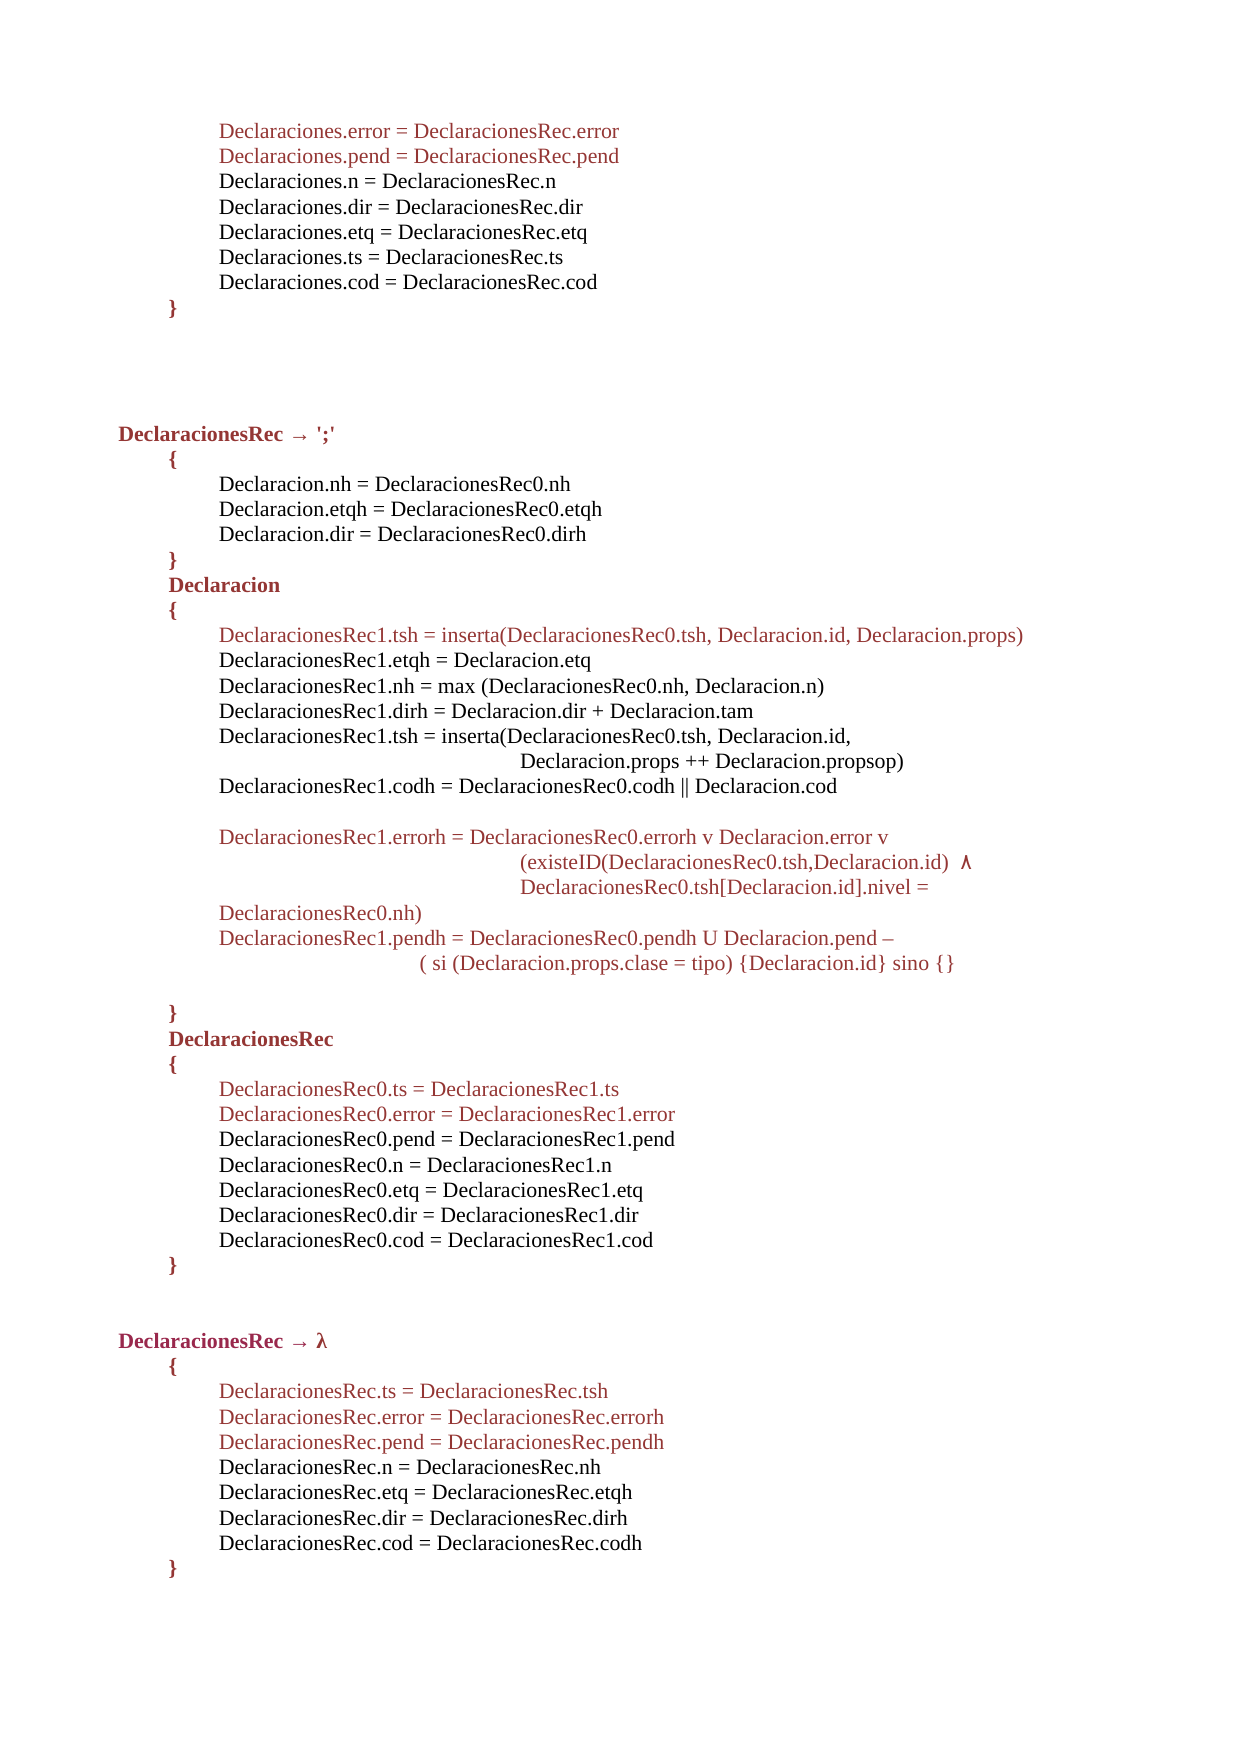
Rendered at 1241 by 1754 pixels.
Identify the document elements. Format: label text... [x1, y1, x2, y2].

text { [168, 1353, 1122, 1378]
text DeclaracionesRec1.pendh = DeclaracionesRec0.pendh U Declaracion.pend – [168, 925, 1122, 950]
text DeclaracionesRec1.codh = DeclaracionesRec0.codh || Declaracion.cod [168, 773, 1122, 799]
text DeclaracionesRec0.pend = DeclaracionesRec1.pend [168, 1126, 1122, 1152]
text Declaracion [168, 572, 1122, 597]
text } [168, 294, 1122, 320]
text } [168, 1555, 1122, 1580]
text Declaraciones.n = DeclaracionesRec.n [168, 168, 1122, 194]
text Declaracion.dir = DeclaracionesRec0.dirh [168, 521, 1122, 547]
text DeclaracionesRec1.tsh = inserta(DeclaracionesRec0.tsh, Declaracion.id, [168, 723, 1122, 748]
text Declaracion.nh = DeclaracionesRec0.nh [168, 471, 1122, 496]
text DeclaracionesRec.ts = DeclaracionesRec.tsh [168, 1378, 1122, 1404]
text DeclaracionesRec0.etq = DeclaracionesRec1.etq [168, 1177, 1122, 1202]
text Declaraciones.ts = DeclaracionesRec.ts [118, 244, 1122, 269]
text Declaracion.props ++ Declaracion.propsop) [168, 748, 1122, 773]
text DeclaracionesRec.etq = DeclaracionesRec.etqh [168, 1479, 1122, 1504]
text { [168, 597, 1122, 622]
text DeclaracionesRec0.n = DeclaracionesRec1.n [168, 1152, 1122, 1177]
text Declaraciones.etq = DeclaracionesRec.etq [118, 219, 1122, 244]
text DeclaracionesRec1.tsh = inserta(DeclaracionesRec0.tsh, Declaracion.id, Declaracion.props) [168, 622, 1122, 647]
text Declaraciones.dir = DeclaracionesRec.dir [118, 194, 1122, 219]
text DeclaracionesRec.cod = DeclaracionesRec.codh [168, 1530, 1122, 1555]
text } [168, 1252, 1122, 1278]
text { [168, 1051, 1122, 1076]
text DeclaracionesRec → λ [118, 1328, 1122, 1353]
text Declaraciones.error = DeclaracionesRec.error [168, 118, 1122, 143]
text } [168, 547, 1122, 572]
text (existeID(DeclaracionesRec0.tsh,Declaracion.id) ٨ [168, 849, 1122, 874]
text DeclaracionesRec0.error = DeclaracionesRec1.error [168, 1101, 1122, 1126]
text DeclaracionesRec1.etqh = Declaracion.etq [168, 647, 1122, 673]
text DeclaracionesRec1.errorh = DeclaracionesRec0.errorh v Declaracion.error v [168, 824, 1122, 849]
text DeclaracionesRec → ';' [118, 421, 1122, 446]
text Declaracion.etqh = DeclaracionesRec0.etqh [168, 496, 1122, 521]
text DeclaracionesRec.pend = DeclaracionesRec.pendh [168, 1429, 1122, 1454]
text DeclaracionesRec1.dirh = Declaracion.dir + Declaracion.tam [168, 698, 1122, 723]
text DeclaracionesRec1.nh = max (DeclaracionesRec0.nh, Declaracion.n) [168, 673, 1122, 698]
text DeclaracionesRec [168, 1026, 1122, 1051]
text DeclaracionesRec0.tsh[Declaracion.id].nivel = DeclaracionesRec0.nh) [168, 874, 1122, 925]
text DeclaracionesRec0.ts = DeclaracionesRec1.ts [168, 1076, 1122, 1101]
text DeclaracionesRec0.dir = DeclaracionesRec1.dir [168, 1202, 1122, 1227]
text DeclaracionesRec.dir = DeclaracionesRec.dirh [168, 1504, 1122, 1530]
text DeclaracionesRec.n = DeclaracionesRec.nh [168, 1454, 1122, 1479]
text } [168, 1000, 1122, 1026]
text { [168, 446, 1122, 471]
text Declaraciones.pend = DeclaracionesRec.pend [168, 143, 1122, 168]
text ( si (Declaracion.props.clase = tipo) {Declaracion.id} sino {} [168, 950, 1122, 975]
text DeclaracionesRec.error = DeclaracionesRec.errorh [168, 1404, 1122, 1429]
text DeclaracionesRec0.cod = DeclaracionesRec1.cod [168, 1227, 1122, 1252]
text Declaraciones.cod = DeclaracionesRec.cod [168, 269, 1122, 294]
